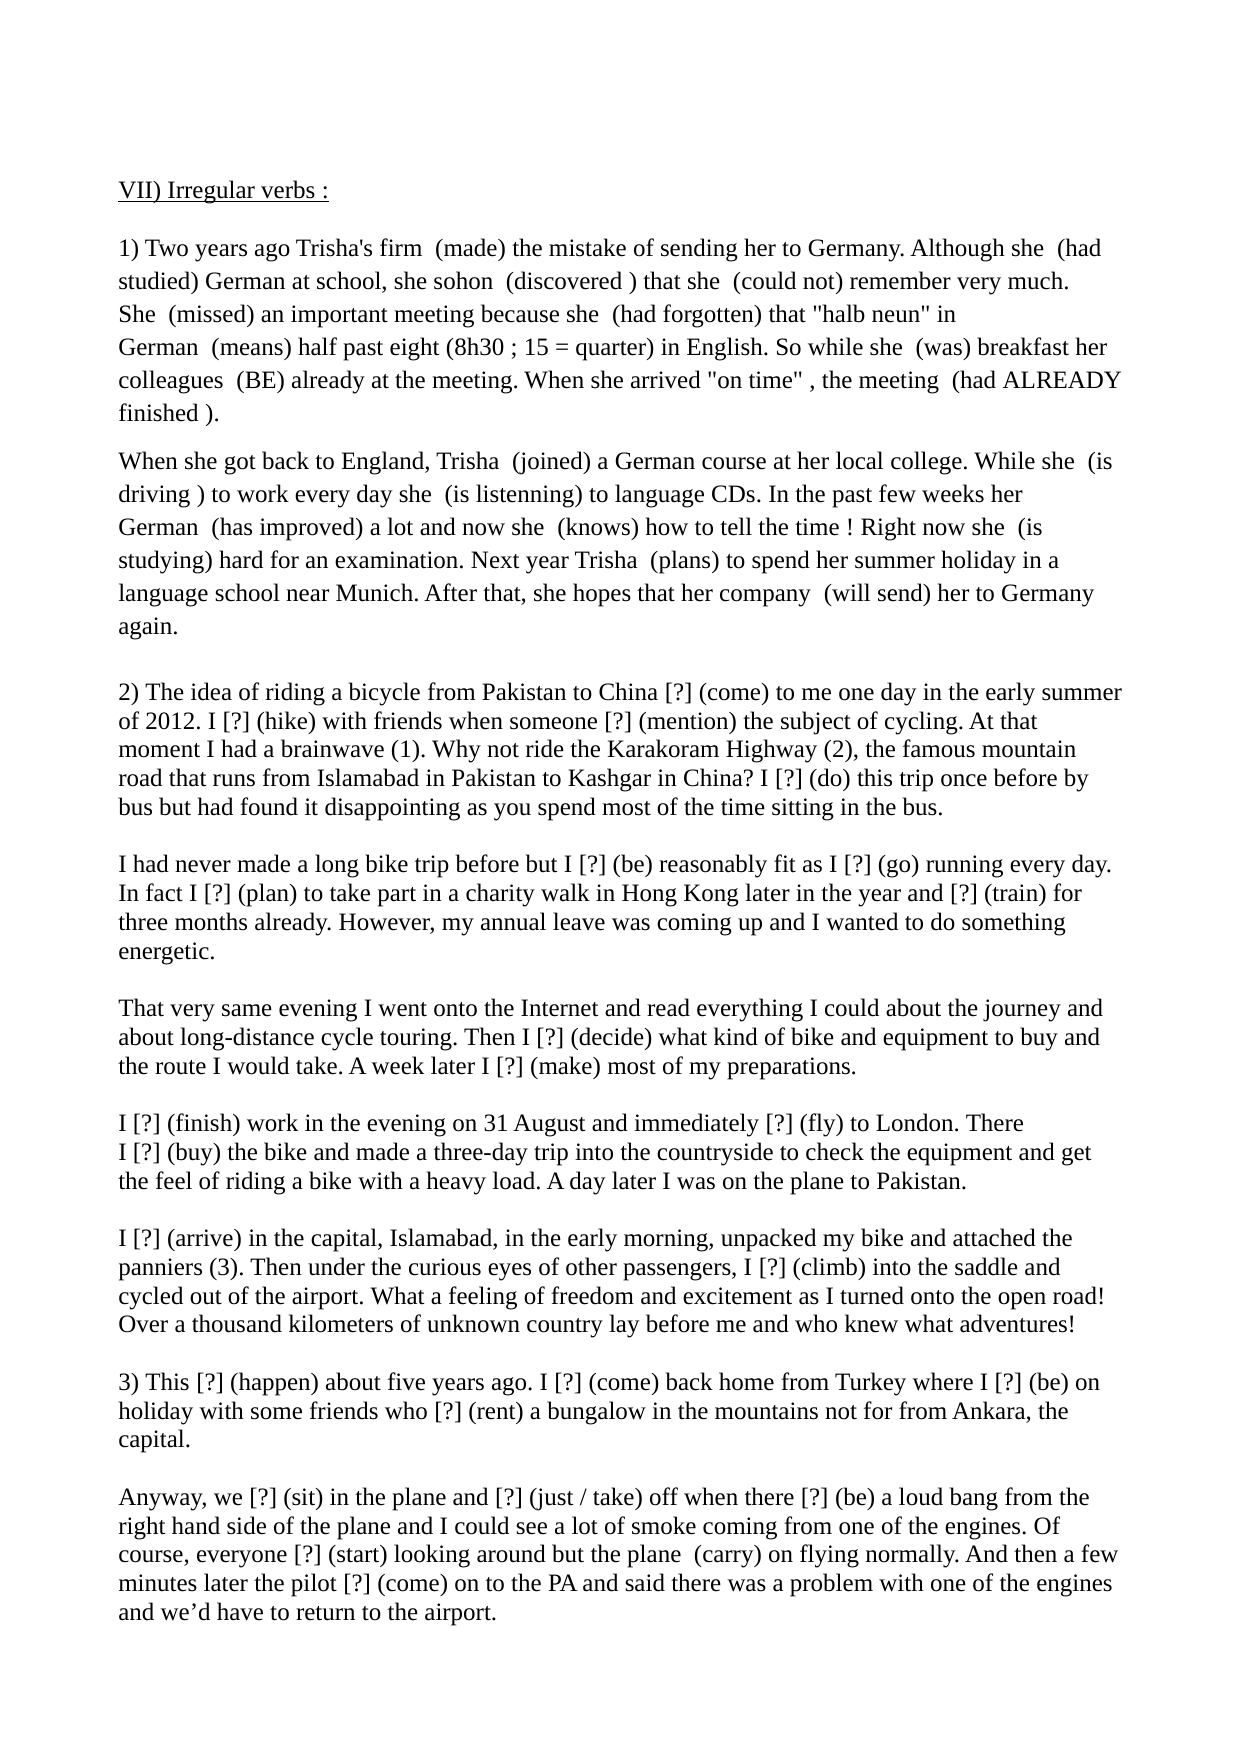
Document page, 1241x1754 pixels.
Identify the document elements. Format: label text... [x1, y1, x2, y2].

text 1) Two years ago Trisha's firm (made) the mistake of sending her to Germany. Although she (had studied) German at school, she sohon (discovered ) that she (could not) remember very much. She (missed) an important meeting because she (had forgotten) that "halb neun" in German (means) half past eight (8h30 ; 15 = quarter) in English. So while she (was) breakfast her colleagues (BE) already at the meeting. When she arrived "on time" , the meeting (had ALREADY finished ). [118, 233, 1122, 427]
text When she got back to England, Trisha (joined) a German course at her local college. While she (is driving ) to work every day she (is listenning) to language CDs. In the past few weeks her German (has improved) a lot and now she (knows) how to tell the time ! Right now she (is studying) hard for an examination. Next year Trisha (plans) to spend her summer holiday in a language school near Munich. After that, she hopes that her company (will send) her to Germany again. [118, 446, 1122, 640]
text VII) Irregular verbs : [118, 176, 1122, 204]
text 3) This [?] (happen) about five years ago. I [?] (come) back home from Turkey where I [?] (be) on holiday with some friends who [?] (rent) a bungalow in the mountains not for from Ankara, the capital. Anyway, we [?] (sit) in the plane and [?] (just / take) off when there [?] (be) a loud bang from the right hand side of the plane and I could see a lot of smoke coming from one of the engines. Of course, everyone [?] (start) looking around but the plane (carry) on flying normally. And then a few minutes later the pilot [?] (come) on to the PA and said there was a problem with one of the engines and we’d have to return to the airport. [118, 1367, 1122, 1626]
text 2) The idea of riding a bicycle from Pakistan to China [?] (come) to me one day in the early summer of 2012. I [?] (hike) with friends when someone [?] (mention) the subject of cycling. At that moment I had a brainwave (1). Why not ride the Karakoram Highway (2), the famous mountain road that runs from Islamabad in Pakistan to Kashgar in China? I [?] (do) this trip once before by bus but had found it disappointing as you spend most of the time sitting in the bus. I had never made a long bike trip before but I [?] (be) reasonably fit as I [?] (go) running every day. In fact I [?] (plan) to take part in a charity walk in Hong Kong later in the year and [?] (train) for three months already. However, my annual leave was coming up and I wanted to do something energetic. That very same evening I went onto the Internet and read everything I could about the journey and about long-distance cycle touring. Then I [?] (decide) what kind of bike and equipment to buy and the route I would take. A week later I [?] (make) most of my preparations. I [?] (finish) work in the evening on 31 August and immediately [?] (fly) to London. There I [?] (buy) the bike and made a three-day trip into the countryside to check the equipment and get the feel of riding a bike with a heavy load. A day later I was on the plane to Pakistan. I [?] (arrive) in the capital, Islamabad, in the early morning, unpacked my bike and attached the panniers (3). Then under the curious eyes of other passengers, I [?] (climb) into the saddle and cycled out of the airport. What a feeling of freedom and excitement as I turned onto the open road! Over a thousand kilometers of unknown country lay before me and who knew what adventures! [118, 677, 1122, 1338]
